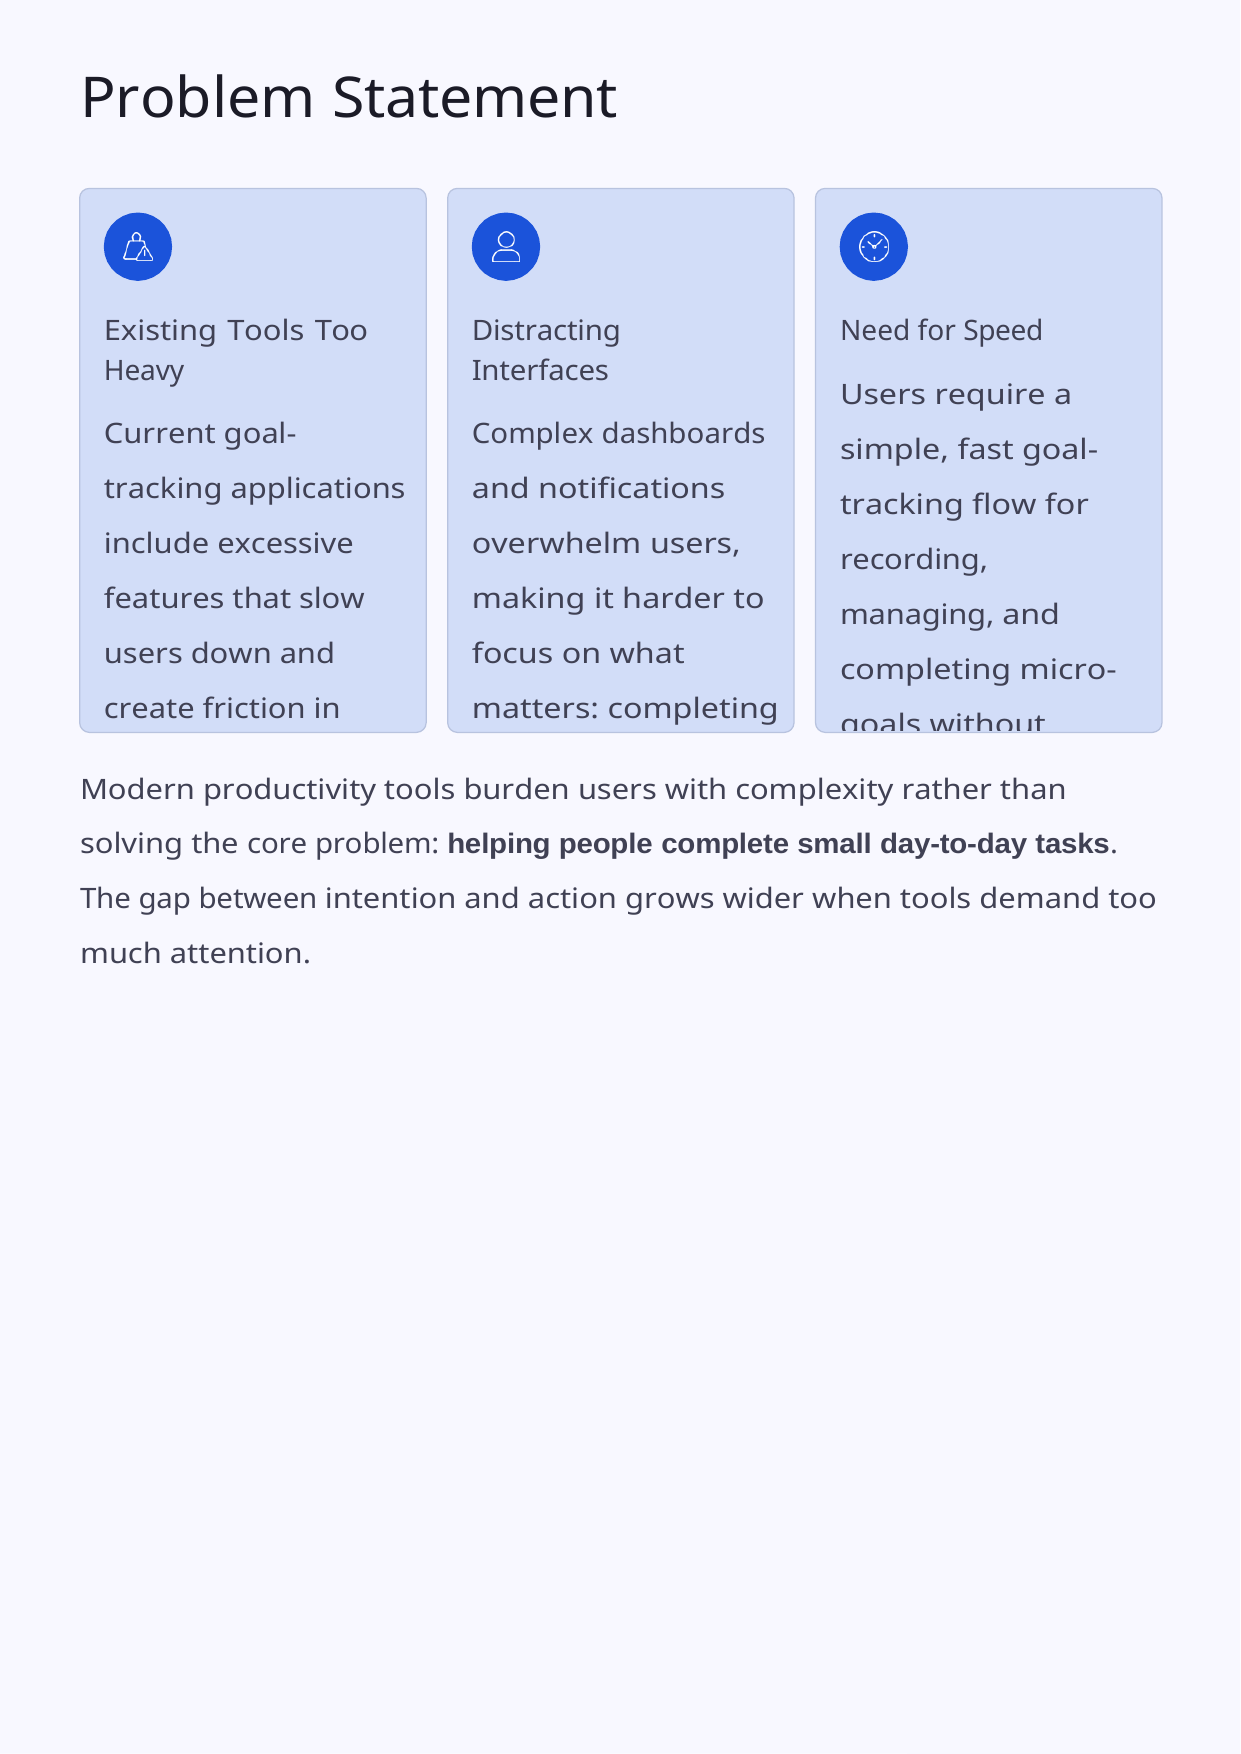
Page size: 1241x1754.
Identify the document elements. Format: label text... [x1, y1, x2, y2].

picture [123, 232, 153, 261]
text Complex dashboards and notifications overwhelm users, making it harder to focus on what matters: completing small tasks. [472, 413, 787, 731]
text Distracting [472, 311, 792, 349]
text Current goal-tracking applications include excessive features that slow users down and create friction in daily task completion. [104, 413, 410, 731]
text Users require a simple, fast goal- tracking flow for recording, managing, and completing micro-goals without delay or distraction. [840, 374, 1128, 731]
text Need for Speed [840, 311, 1160, 349]
picture [492, 231, 520, 262]
subtitle Problem Statement [80, 58, 1173, 134]
text Modern productivity tools burden users with complexity rather than solving the core problem: helping people complete small day-to-day tasks. The gap between intention and action grows wider when tools demand too much attention. [80, 769, 1173, 972]
text Existing Tools Too [104, 311, 424, 349]
picture [859, 231, 889, 262]
text Heavy [104, 350, 424, 388]
text Interfaces [472, 350, 792, 388]
